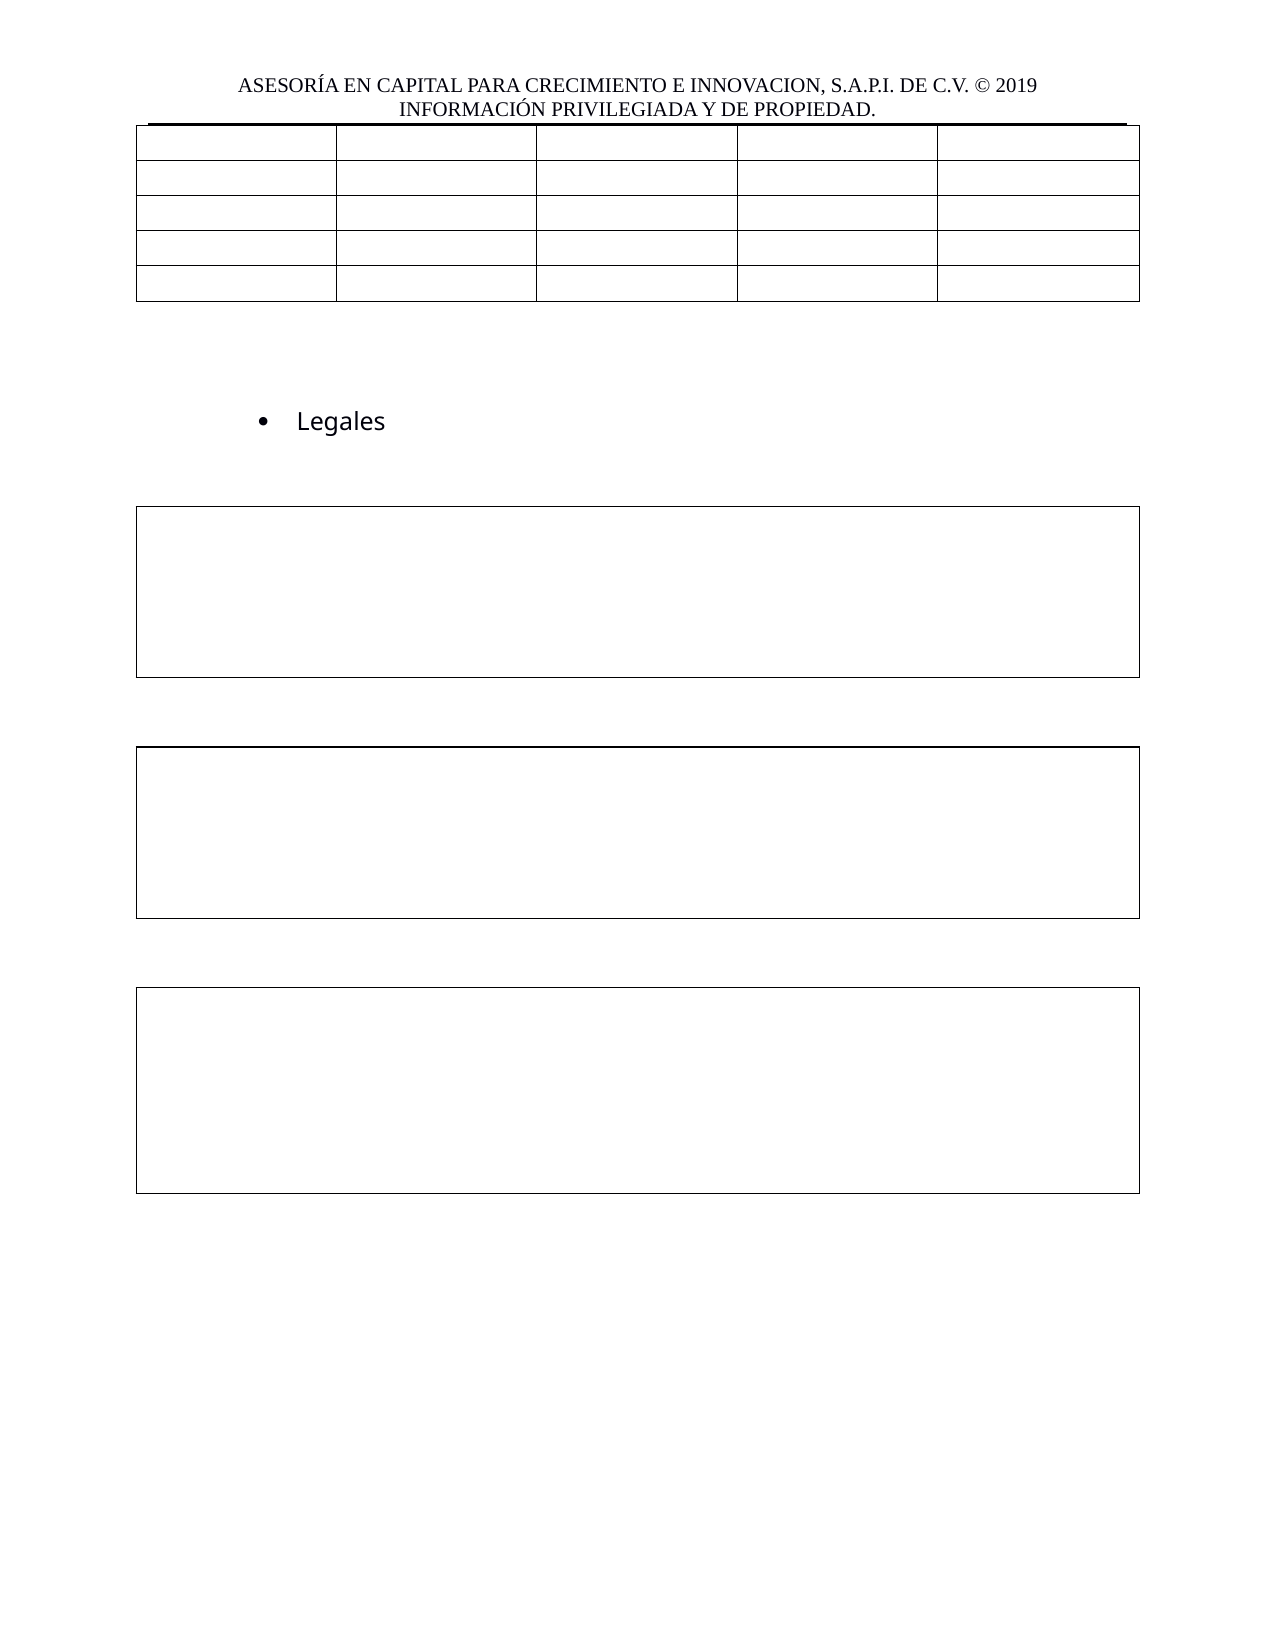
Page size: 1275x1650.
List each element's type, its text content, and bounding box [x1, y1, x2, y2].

table_header [337, 126, 536, 160]
table_cell [337, 196, 536, 230]
table_header [738, 126, 937, 160]
table_cell [137, 196, 336, 230]
table_cell [938, 196, 1139, 230]
table_cell [938, 161, 1139, 195]
table_cell [738, 196, 937, 230]
table_cell [938, 231, 1139, 265]
table_cell [337, 231, 536, 265]
table_header [137, 748, 1139, 918]
table_cell [137, 266, 336, 301]
table_cell [738, 161, 937, 195]
table_cell [738, 266, 937, 301]
table_cell [537, 196, 737, 230]
table_header [137, 988, 1139, 1192]
table_cell [537, 266, 737, 301]
table_cell [738, 231, 937, 265]
table_header [137, 126, 336, 160]
table_cell [537, 161, 737, 195]
table_cell [137, 161, 336, 195]
table_cell [337, 266, 536, 301]
table_header [137, 507, 1139, 677]
table_header [938, 126, 1139, 160]
table_header [537, 126, 737, 160]
list Legales [259, 404, 1127, 438]
table_cell [337, 161, 536, 195]
table_cell [137, 231, 336, 265]
table_cell [537, 231, 737, 265]
table_cell [938, 266, 1139, 301]
